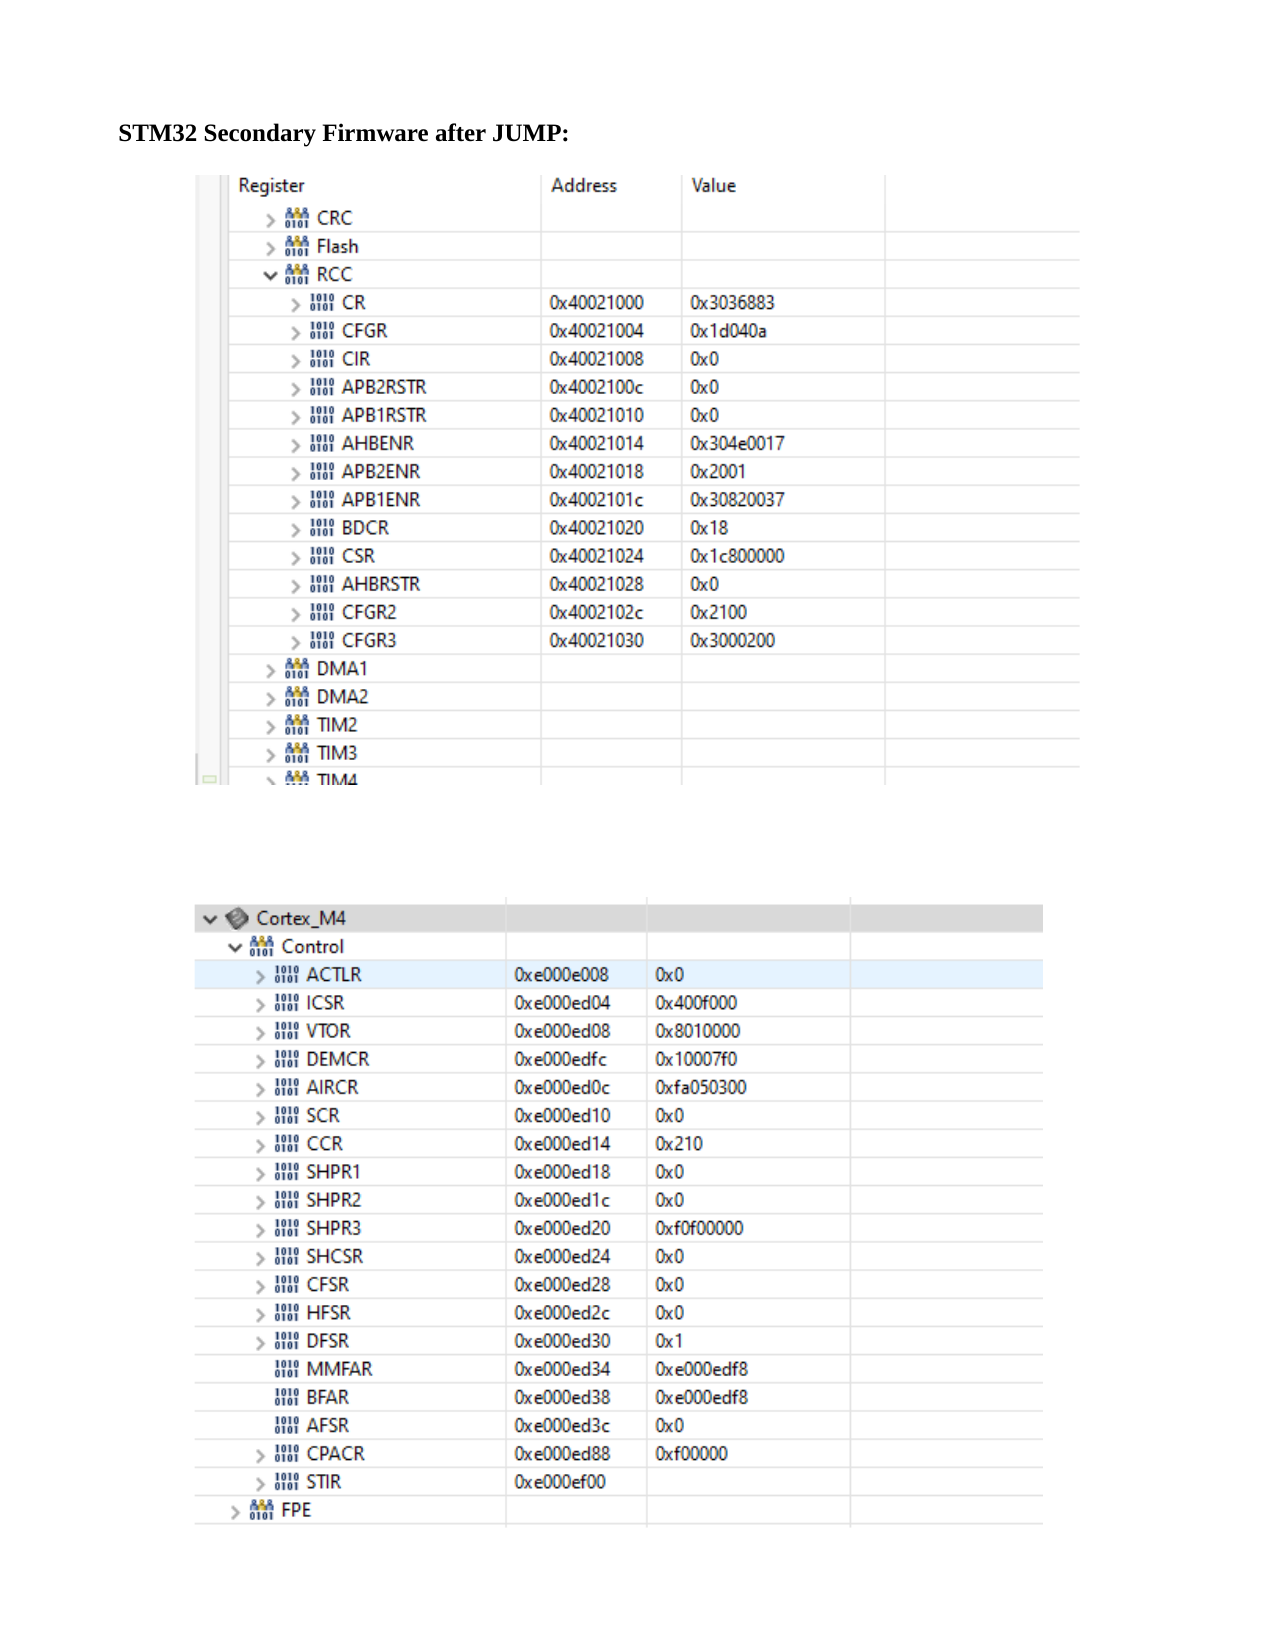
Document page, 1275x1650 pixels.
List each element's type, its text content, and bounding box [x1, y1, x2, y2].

text STM32 Secondary Firmware after JUMP: [118, 118, 1157, 147]
picture [194, 897, 1043, 1531]
picture [195, 175, 1080, 785]
